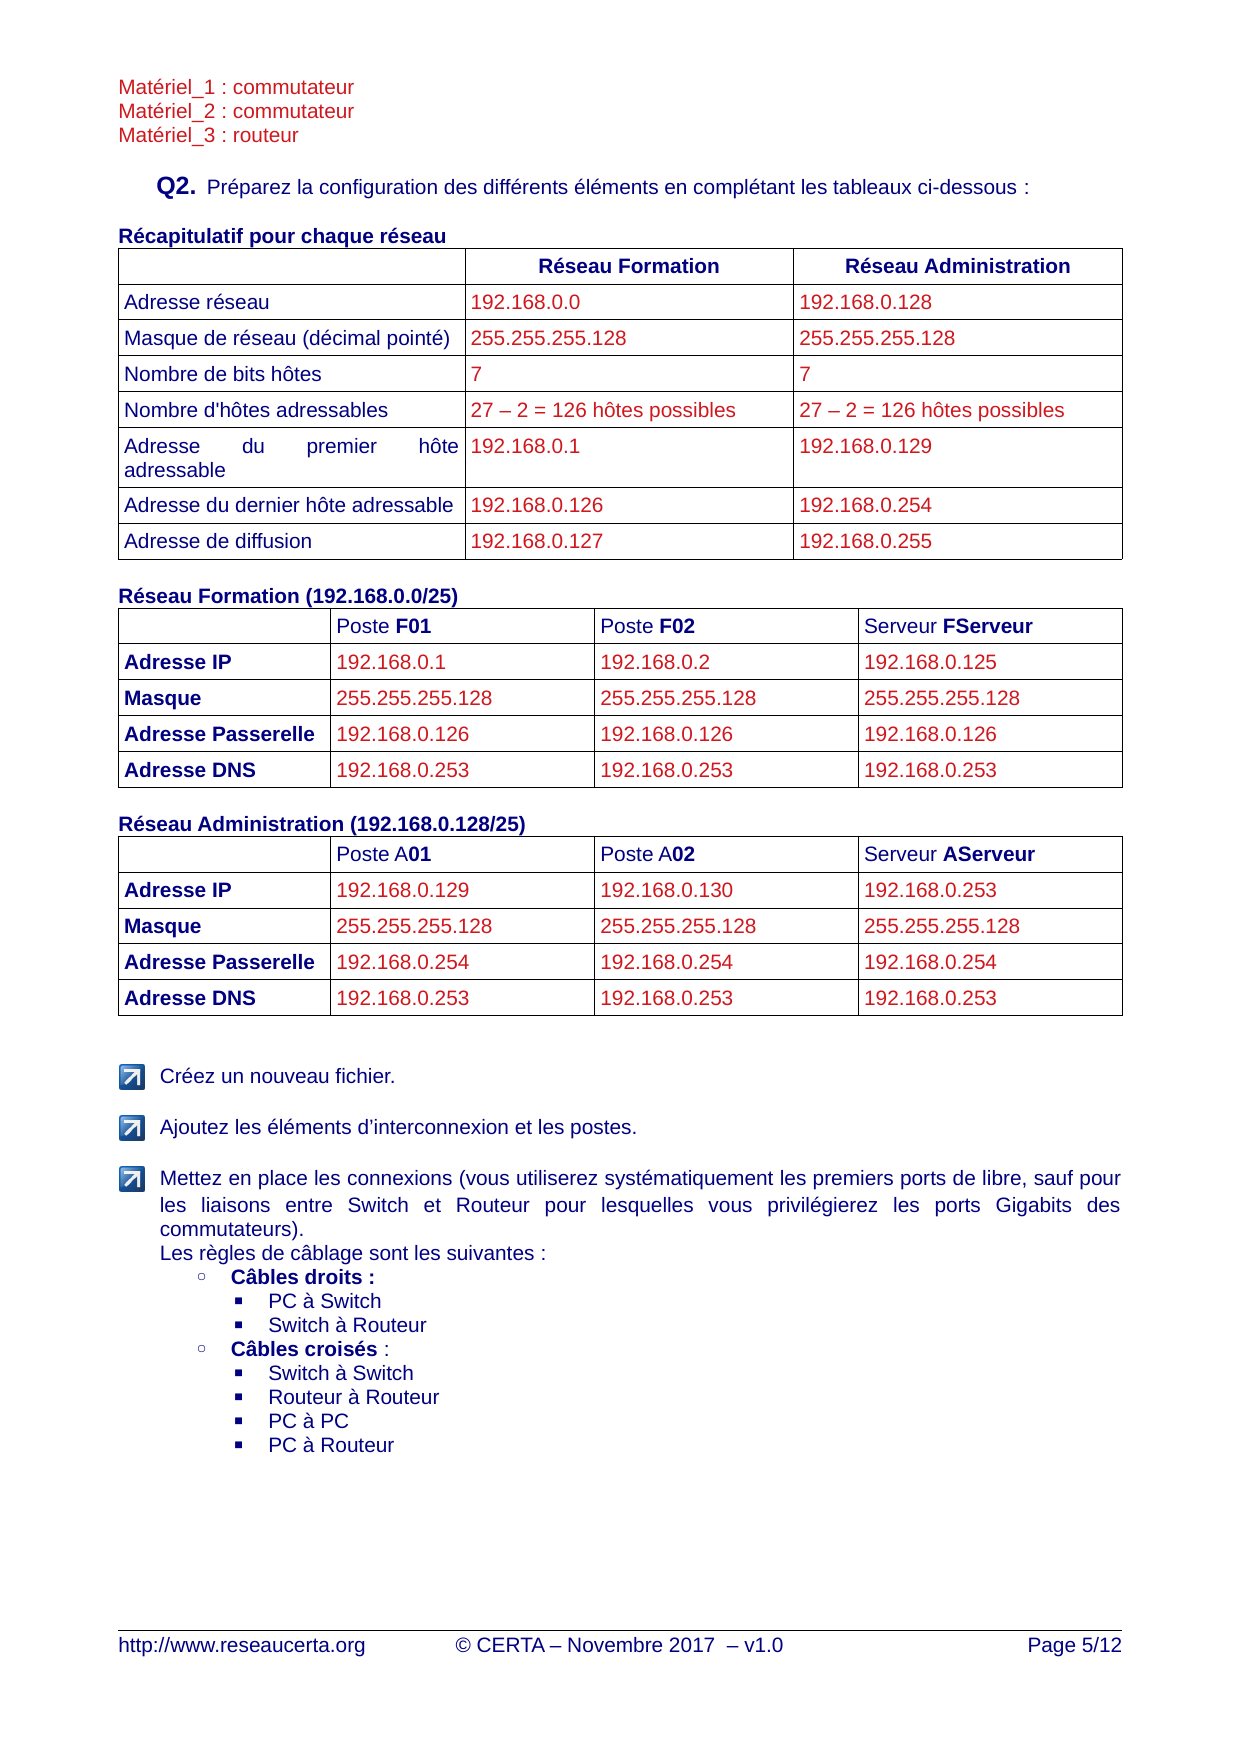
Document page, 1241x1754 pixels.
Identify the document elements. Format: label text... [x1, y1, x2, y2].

table_cell 192.168.0.254 [859, 944, 1122, 979]
table_cell Nombre de bits hôtes [119, 356, 465, 391]
table_cell Adresse DNS [119, 980, 330, 1015]
table_cell Adresse du premier hôte adressable [119, 428, 465, 487]
list PC à PC [231, 1409, 1122, 1433]
table_cell 192.168.0.128 [794, 285, 1122, 319]
table_cell 192.168.0.1 [331, 644, 594, 679]
table_cell 192.168.0.253 [595, 980, 858, 1015]
text Matériel_2 : commutateur [118, 99, 1122, 123]
table_cell 192.168.0.253 [859, 980, 1122, 1015]
table_cell Adresse Passerelle [119, 944, 330, 979]
list Ajoutez les éléments d’interconnexion et les postes. [118, 1115, 1122, 1142]
table_cell 255.255.255.128 [595, 680, 858, 715]
table_cell 7 [466, 356, 793, 391]
list Câbles croisés : [193, 1337, 1122, 1361]
table_header Réseau Formation [466, 249, 793, 283]
list Routeur à Routeur [231, 1385, 1122, 1409]
table_cell Adresse Passerelle [119, 716, 330, 751]
list PC à Switch [231, 1289, 1122, 1313]
table_cell 255.255.255.128 [859, 909, 1122, 943]
table_header Poste F02 [595, 609, 858, 643]
list Câbles droits : [193, 1265, 1122, 1289]
table_cell 192.168.0.253 [331, 752, 594, 787]
table_cell 255.255.255.128 [595, 909, 858, 943]
table_cell 192.168.0.255 [794, 524, 1122, 559]
table_cell Nombre d'hôtes adressables [119, 392, 465, 427]
table_cell 7 [794, 356, 1122, 391]
list Switch à Switch [231, 1361, 1122, 1385]
table_cell Masque [119, 680, 330, 715]
table_cell 192.168.0.254 [331, 944, 594, 979]
table_cell 255.255.255.128 [859, 680, 1122, 715]
table_cell 255.255.255.128 [794, 320, 1122, 355]
table_cell 192.168.0.126 [595, 716, 858, 751]
table_cell 192.168.0.254 [794, 488, 1122, 523]
table_cell 192.168.0.126 [331, 716, 594, 751]
table_cell 192.168.0.129 [794, 428, 1122, 487]
text Réseau Administration (192.168.0.128/25) [118, 812, 1122, 836]
table_cell 192.168.0.1 [466, 428, 793, 487]
table_cell 255.255.255.128 [466, 320, 793, 355]
table_cell 192.168.0.126 [466, 488, 793, 523]
table_cell 192.168.0.0 [466, 285, 793, 319]
table_cell Masque [119, 909, 330, 943]
table_cell 27 – 2 = 126 hôtes possibles [794, 392, 1122, 427]
table_cell 192.168.0.253 [859, 752, 1122, 787]
table_header Serveur FServeur [859, 609, 1122, 643]
table_cell 192.168.0.130 [595, 873, 858, 907]
text Récapitulatif pour chaque réseau [118, 223, 1122, 247]
table_header Poste F01 [331, 609, 594, 643]
table_cell Masque de réseau (décimal pointé) [119, 320, 465, 355]
table_header Poste A02 [595, 837, 858, 871]
table_cell 192.168.0.253 [595, 752, 858, 787]
list Préparez la configuration des différents éléments en complétant les tableaux ci-dessous : [156, 171, 1122, 199]
list Switch à Routeur [231, 1313, 1122, 1337]
table_header [119, 609, 330, 643]
table_cell 255.255.255.128 [331, 680, 594, 715]
table_cell 192.168.0.253 [331, 980, 594, 1015]
table_cell Adresse DNS [119, 752, 330, 787]
table_cell Adresse IP [119, 873, 330, 907]
table_header Serveur AServeur [859, 837, 1122, 871]
text Matériel_1 : commutateur [118, 75, 1122, 99]
table_cell 192.168.0.127 [466, 524, 793, 559]
table_cell Adresse de diffusion [119, 524, 465, 559]
table_cell Adresse réseau [119, 285, 465, 319]
table_cell 192.168.0.253 [859, 873, 1122, 907]
table_header [119, 837, 330, 871]
table_header Réseau Administration [794, 249, 1122, 283]
table_cell 192.168.0.126 [859, 716, 1122, 751]
table_cell Adresse IP [119, 644, 330, 679]
text Réseau Formation (192.168.0.0/25) [118, 583, 1122, 607]
table_header Poste A01 [331, 837, 594, 871]
table_cell 192.168.0.125 [859, 644, 1122, 679]
table_cell 192.168.0.129 [331, 873, 594, 907]
table_cell 192.168.0.2 [595, 644, 858, 679]
table_cell 255.255.255.128 [331, 909, 594, 943]
table_cell Adresse du dernier hôte adressable [119, 488, 465, 523]
list Créez un nouveau fichier. [118, 1064, 1122, 1091]
table_cell 192.168.0.254 [595, 944, 858, 979]
text Matériel_3 : routeur [118, 123, 1122, 147]
table_header [119, 249, 465, 283]
list Mettez en place les connexions (vous utiliserez systématiquement les premiers ports de libre, sauf pour les liaisons entre Switch et Routeur pour lesquelles vous privilégierez les ports Gigabits des commutateurs). Les règles de câblage sont les suivantes : [118, 1166, 1122, 1265]
table_cell 27 – 2 = 126 hôtes possibles [466, 392, 793, 427]
list PC à Routeur [231, 1433, 1122, 1457]
